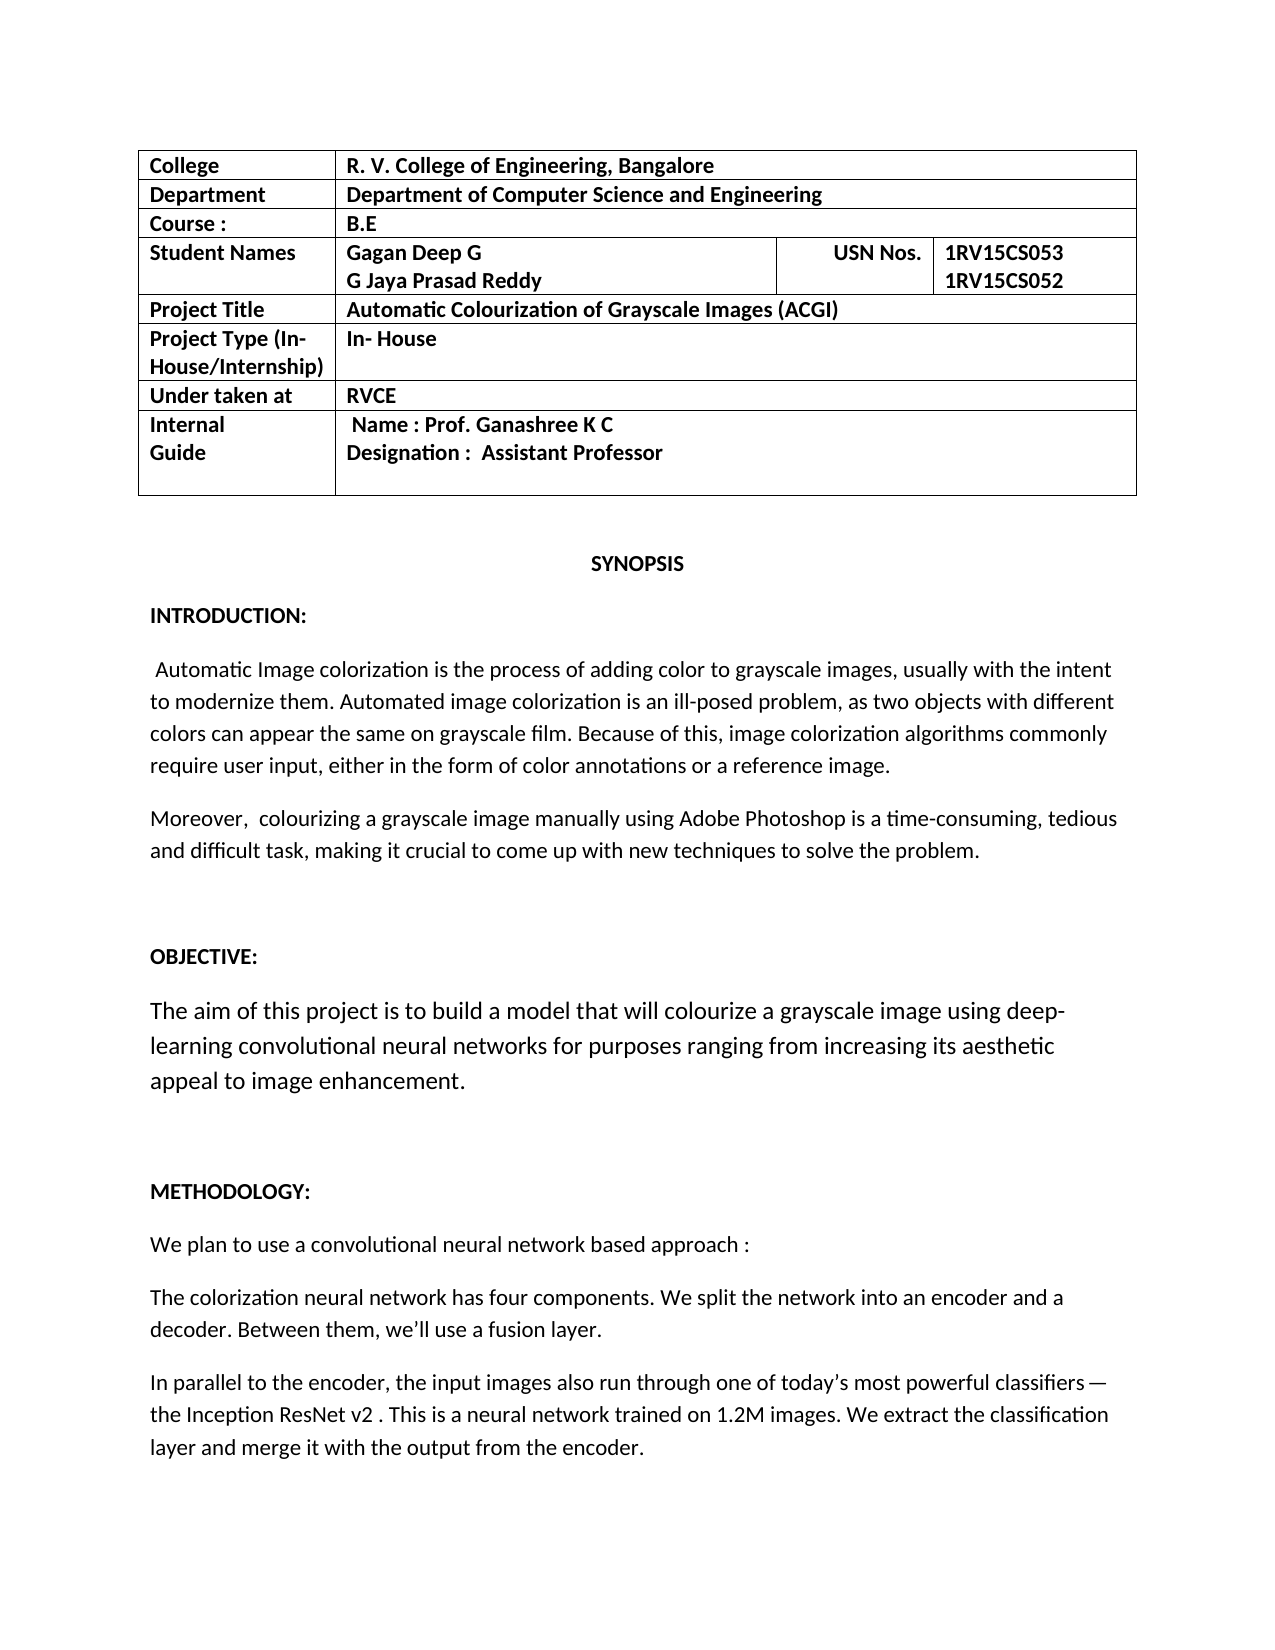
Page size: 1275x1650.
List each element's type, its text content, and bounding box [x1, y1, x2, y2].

text We plan to use a convolutional neural network based approach : [150, 1230, 1125, 1258]
table_cell Course : [139, 209, 335, 237]
table_cell RVCE [336, 381, 1136, 409]
text Moreover, colourizing a grayscale image manually using Adobe Photoshop is a time-consuming, tedious and difficult task, making it crucial to come up with new techniques to solve the problem. [150, 804, 1125, 864]
text SYNOPSIS [150, 549, 1125, 577]
table_cell Gagan Deep G G Jaya Prasad Reddy [336, 238, 776, 294]
table_cell Name : Prof. Ganashree K C Designation : Assistant Professor [336, 411, 1136, 494]
table_cell USN Nos. [777, 238, 933, 294]
text The colorization neural network has four components. We split the network into an encoder and a decoder. Between them, we’ll use a fusion layer. [150, 1283, 1125, 1343]
table_cell Department of Computer Science and Engineering [336, 180, 1136, 208]
table_cell Automatic Colourization of Grayscale Images (ACGI) [336, 295, 1136, 323]
table_cell Student Names [139, 238, 335, 294]
table_cell Internal Guide [139, 411, 335, 494]
table_cell Project Title [139, 295, 335, 323]
text Automatic Image colorization is the process of adding color to grayscale images, usually with the intent to modernize them. Automated image colorization is an ill-posed problem, as two objects with different colors can appear the same on grayscale film. Because of this, image colorization algorithms commonly require user input, either in the form of color annotations or a reference image. [150, 655, 1125, 779]
table_cell Department [139, 180, 335, 208]
table_header College [139, 151, 335, 179]
text In parallel to the encoder, the input images also run through one of today’s most powerful classifiers — the Inception ResNet v2 . This is a neural network trained on 1.2M images. We extract the classification layer and merge it with the output from the encoder. [150, 1368, 1125, 1461]
table_cell 1RV15CS053 1RV15CS052 [934, 238, 1136, 294]
table_cell In- House [336, 324, 1136, 380]
table_cell Under taken at [139, 381, 335, 409]
text METHODOLOGY: [150, 1177, 1125, 1205]
text OBJECTIVE: [150, 942, 1125, 971]
table_cell Project Type (In-House/Internship) [139, 324, 335, 380]
table_cell B.E [336, 209, 1136, 237]
text INTRODUCTION: [150, 602, 1125, 630]
text The aim of this project is to build a model that will colourize a grayscale image using deep-learning convolutional neural networks for purposes ranging from increasing its aesthetic appeal to image enhancement. [150, 996, 1125, 1096]
table_header R. V. College of Engineering, Bangalore [336, 151, 1136, 179]
